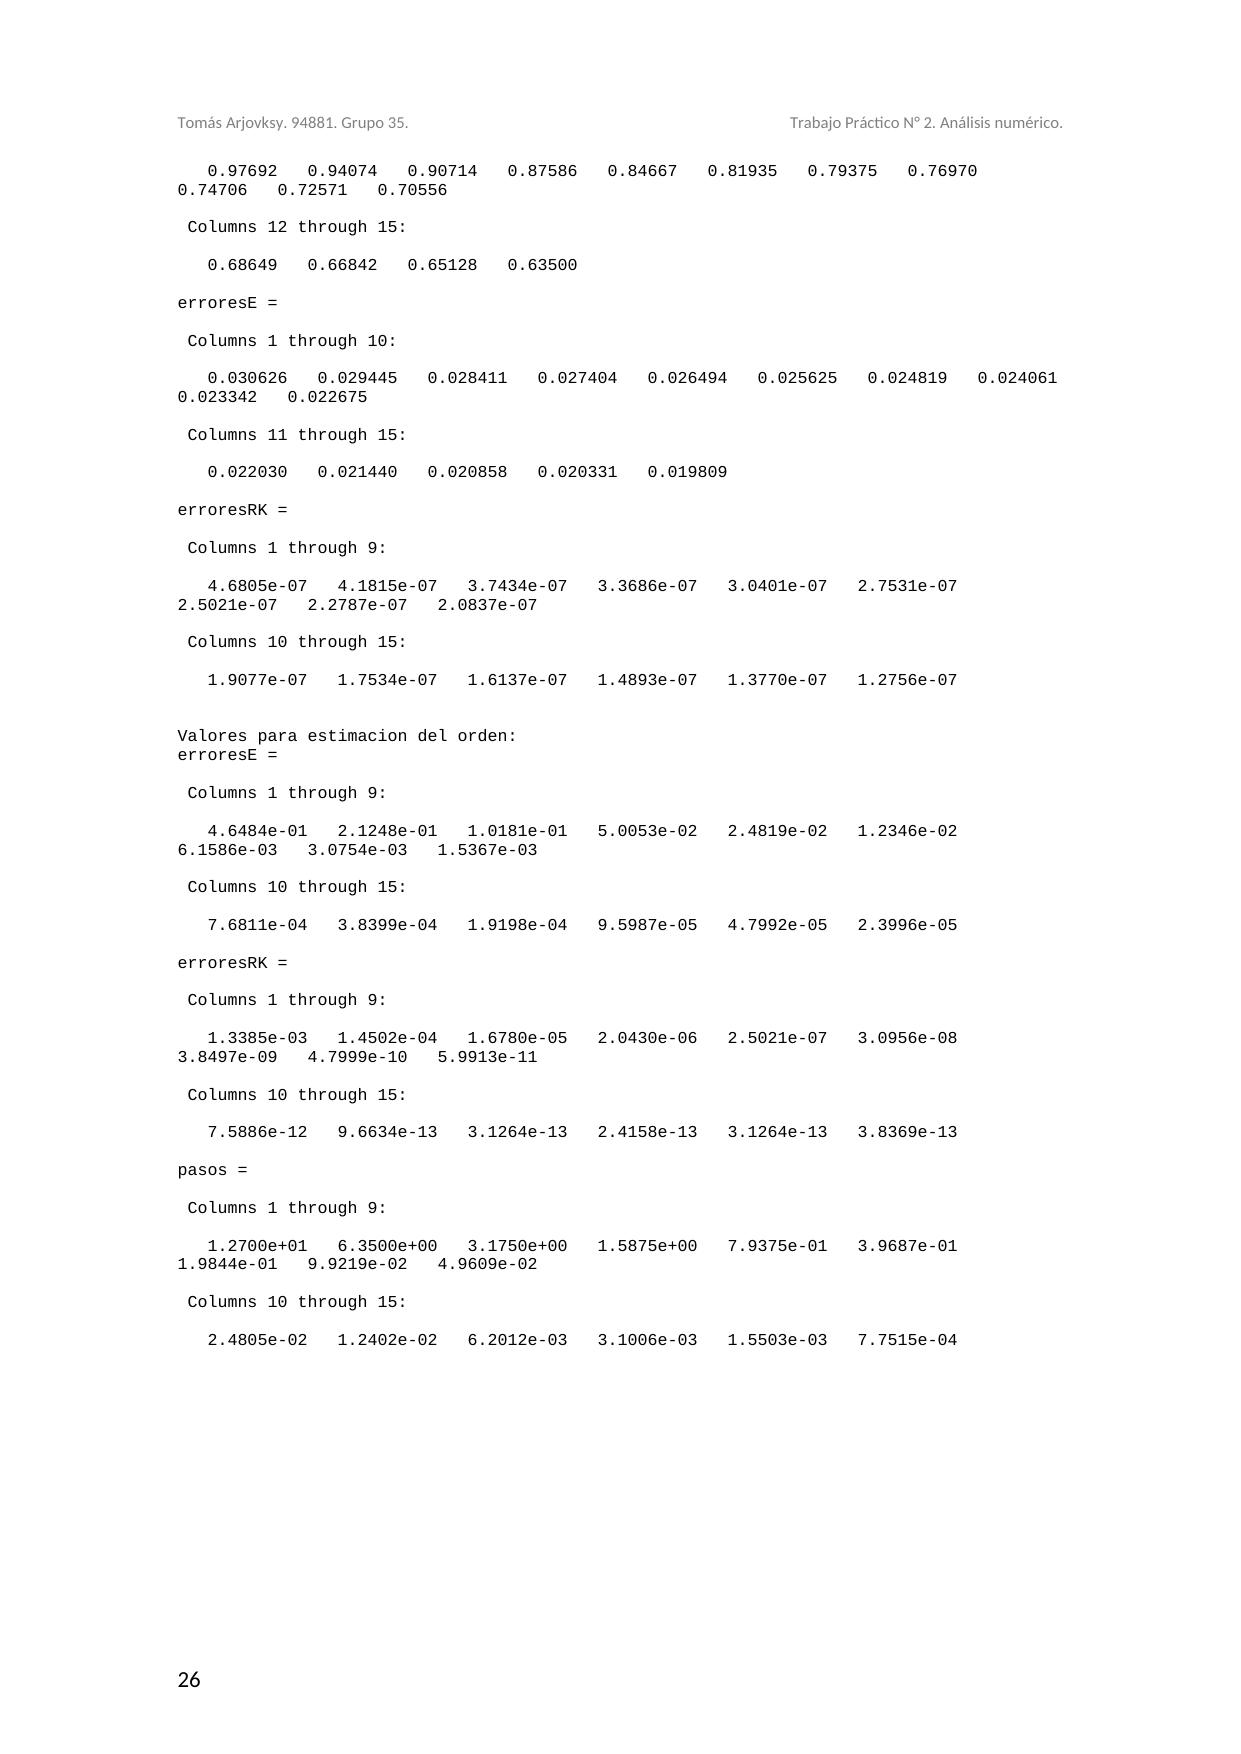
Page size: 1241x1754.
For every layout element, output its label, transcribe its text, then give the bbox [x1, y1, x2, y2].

text 1.3385e-03 1.4502e-04 1.6780e-05 2.0430e-06 2.5021e-07 3.0956e-08 3.8497e-09 4.7999e-10 5.9913e-11 [177, 1030, 1063, 1067]
text Columns 10 through 15: [177, 1294, 1063, 1312]
text 1.2700e+01 6.3500e+00 3.1750e+00 1.5875e+00 7.9375e-01 3.9687e-01 1.9844e-01 9.9219e-02 4.9609e-02 [177, 1237, 1063, 1275]
text 0.022030 0.021440 0.020858 0.020331 0.019809 [177, 464, 1063, 483]
text erroresRK = [177, 954, 1063, 973]
text 1.9077e-07 1.7534e-07 1.6137e-07 1.4893e-07 1.3770e-07 1.2756e-07 [177, 671, 1063, 690]
text 2.4805e-02 1.2402e-02 6.2012e-03 3.1006e-03 1.5503e-03 7.7515e-04 [177, 1331, 1063, 1350]
text Columns 11 through 15: [177, 426, 1063, 445]
text 4.6484e-01 2.1248e-01 1.0181e-01 5.0053e-02 2.4819e-02 1.2346e-02 6.1586e-03 3.0754e-03 1.5367e-03 [177, 822, 1063, 860]
text erroresE = [177, 294, 1063, 313]
text Columns 10 through 15: [177, 1086, 1063, 1105]
text 7.5886e-12 9.6634e-13 3.1264e-13 2.4158e-13 3.1264e-13 3.8369e-13 [177, 1124, 1063, 1143]
text 0.97692 0.94074 0.90714 0.87586 0.84667 0.81935 0.79375 0.76970 0.74706 0.72571 0.70556 [177, 162, 1063, 200]
text erroresE = [177, 747, 1063, 766]
text Columns 10 through 15: [177, 634, 1063, 653]
text Columns 1 through 10: [177, 332, 1063, 351]
text 4.6805e-07 4.1815e-07 3.7434e-07 3.3686e-07 3.0401e-07 2.7531e-07 2.5021e-07 2.2787e-07 2.0837e-07 [177, 577, 1063, 615]
text 0.68649 0.66842 0.65128 0.63500 [177, 257, 1063, 276]
text Columns 12 through 15: [177, 219, 1063, 238]
text Columns 10 through 15: [177, 879, 1063, 898]
text 7.6811e-04 3.8399e-04 1.9198e-04 9.5987e-05 4.7992e-05 2.3996e-05 [177, 917, 1063, 935]
text 0.030626 0.029445 0.028411 0.027404 0.026494 0.025625 0.024819 0.024061 0.023342 0.022675 [177, 370, 1063, 407]
text erroresRK = [177, 502, 1063, 521]
text Columns 1 through 9: [177, 992, 1063, 1011]
text Valores para estimacion del orden: [177, 728, 1063, 747]
text Columns 1 through 9: [177, 539, 1063, 558]
text Columns 1 through 9: [177, 784, 1063, 803]
text Columns 1 through 9: [177, 1199, 1063, 1218]
text pasos = [177, 1162, 1063, 1181]
